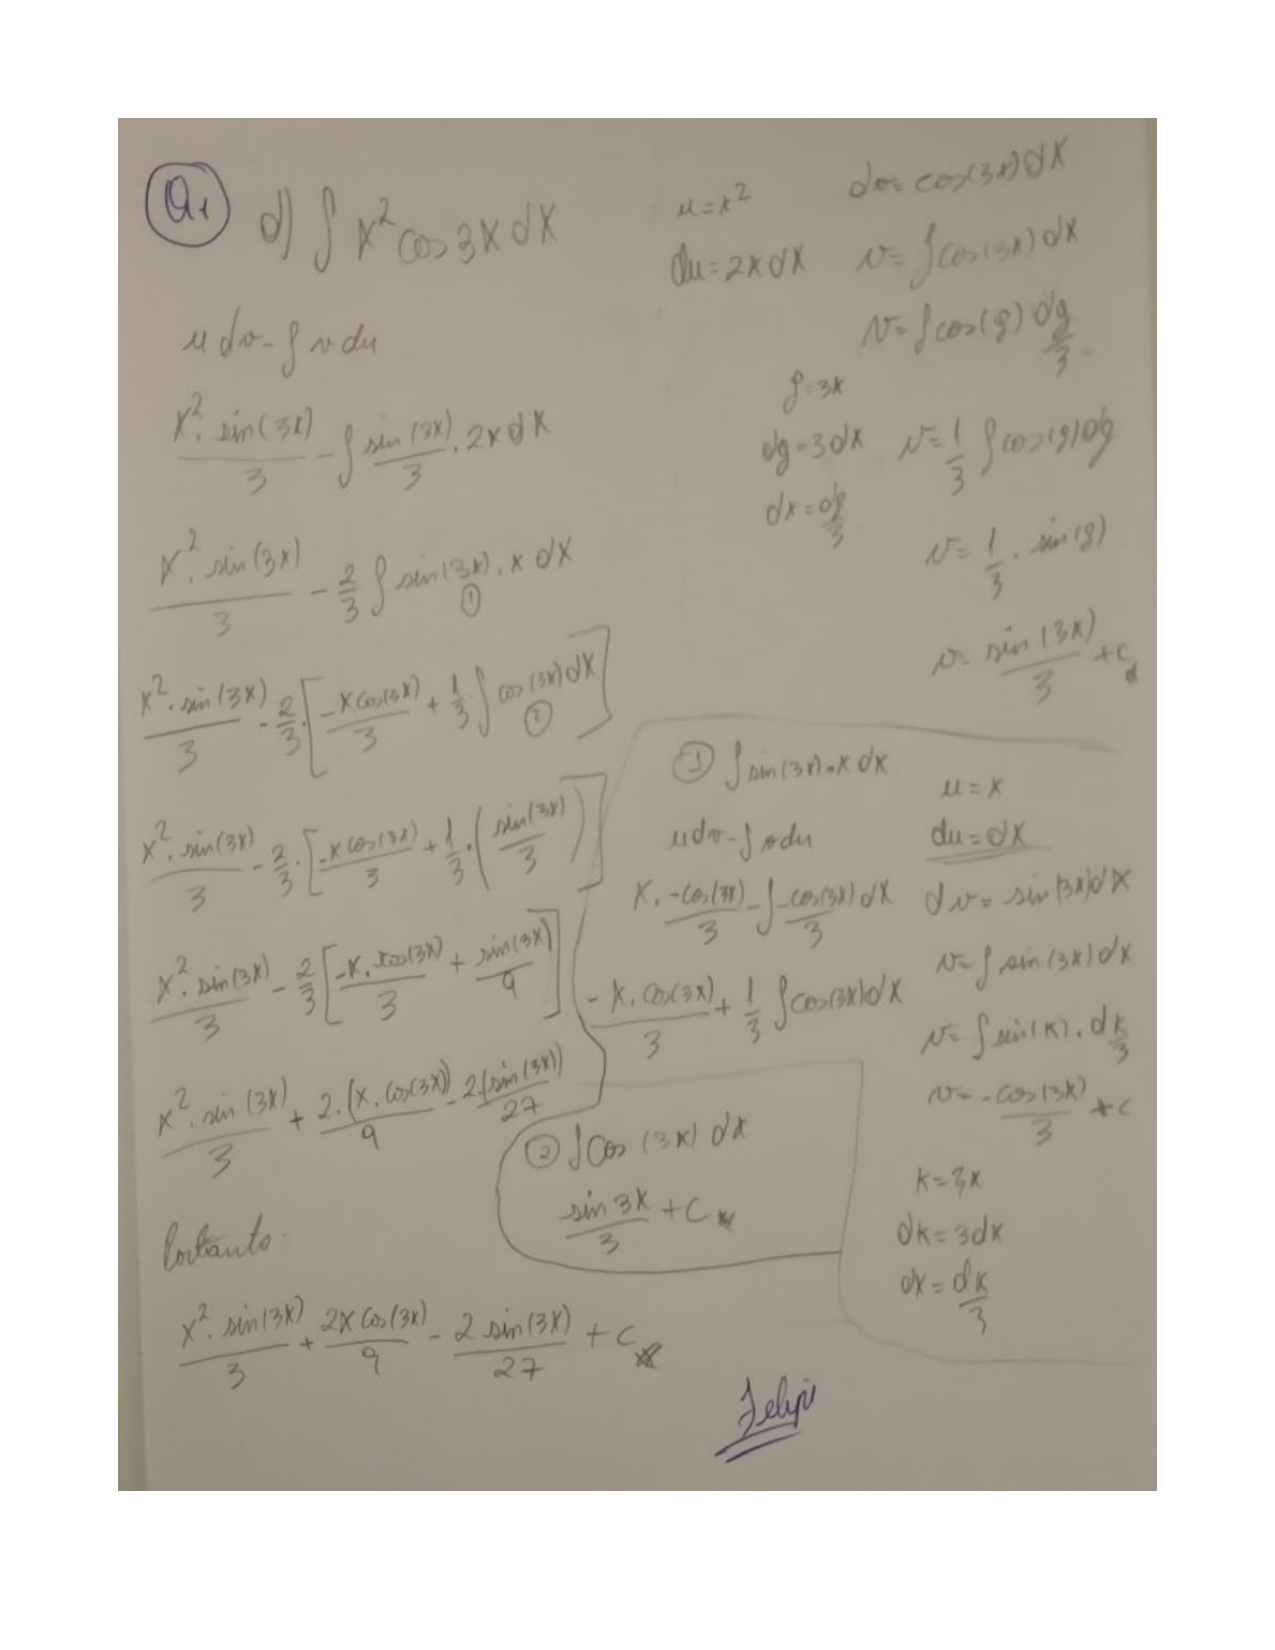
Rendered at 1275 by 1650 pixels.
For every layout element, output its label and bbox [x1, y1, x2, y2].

picture [118, 118, 1157, 1491]
